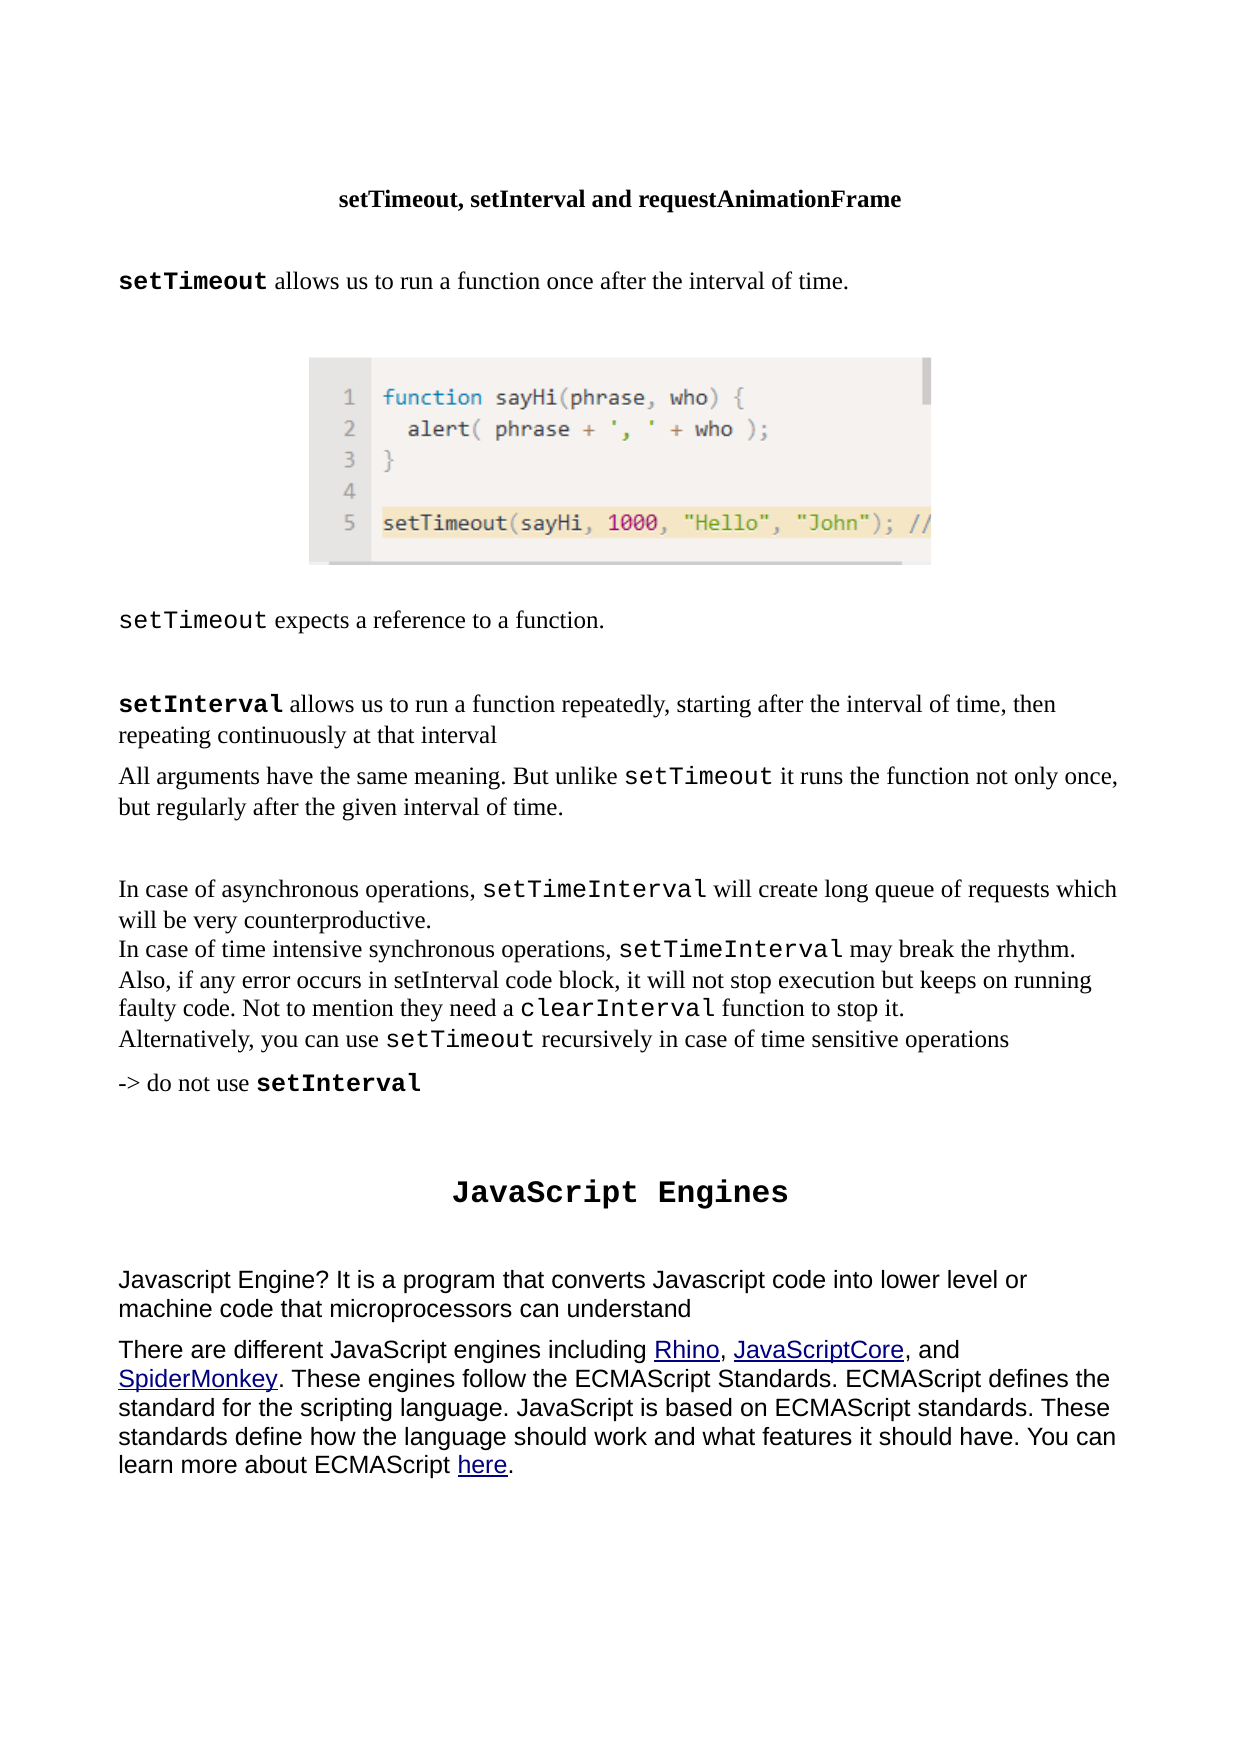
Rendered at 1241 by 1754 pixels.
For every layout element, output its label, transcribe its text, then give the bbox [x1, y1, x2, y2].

picture [309, 350, 932, 565]
text setTimeout expects a reference to a function. [118, 605, 1122, 636]
text In case of asynchronous operations, setTimeInterval will create long queue of requests which will be very counterproductive. In case of time intensive synchronous operations, setTimeInterval may break the rhythm. Also, if any error occurs in setInterval code block, it will not stop execution but keeps on running faulty code. Not to mention they need a clearInterval function to stop it. Alternatively, you can use setTimeout recursively in case of time sensitive operations [118, 874, 1122, 1055]
text All arguments have the same meaning. But unlike setTimeout it runs the function not only once, but regularly after the given interval of time. [118, 761, 1122, 821]
subtitle JavaScript Engines [118, 1177, 1122, 1212]
text setTimeout allows us to run a function once after the interval of time. [118, 266, 1122, 297]
subtitle setTimeout, setInterval and requestAnimationFrame [118, 184, 1122, 213]
text setInterval allows us to run a function repeatedly, starting after the interval of time, then repeating continuously at that interval [118, 689, 1122, 749]
text -> do not use setInterval [118, 1068, 1122, 1098]
text There are different JavaScript engines including Rhino, JavaScriptCore, and SpiderMonkey. These engines follow the ECMAScript Standards. ECMAScript defines the standard for the scripting language. JavaScript is based on ECMAScript standards. These standards define how the language should work and what features it should have. You can learn more about ECMAScript here. [118, 1336, 1122, 1481]
text Javascript Engine? It is a program that converts Javascript code into lower level or machine code that microprocessors can understand [118, 1266, 1122, 1323]
